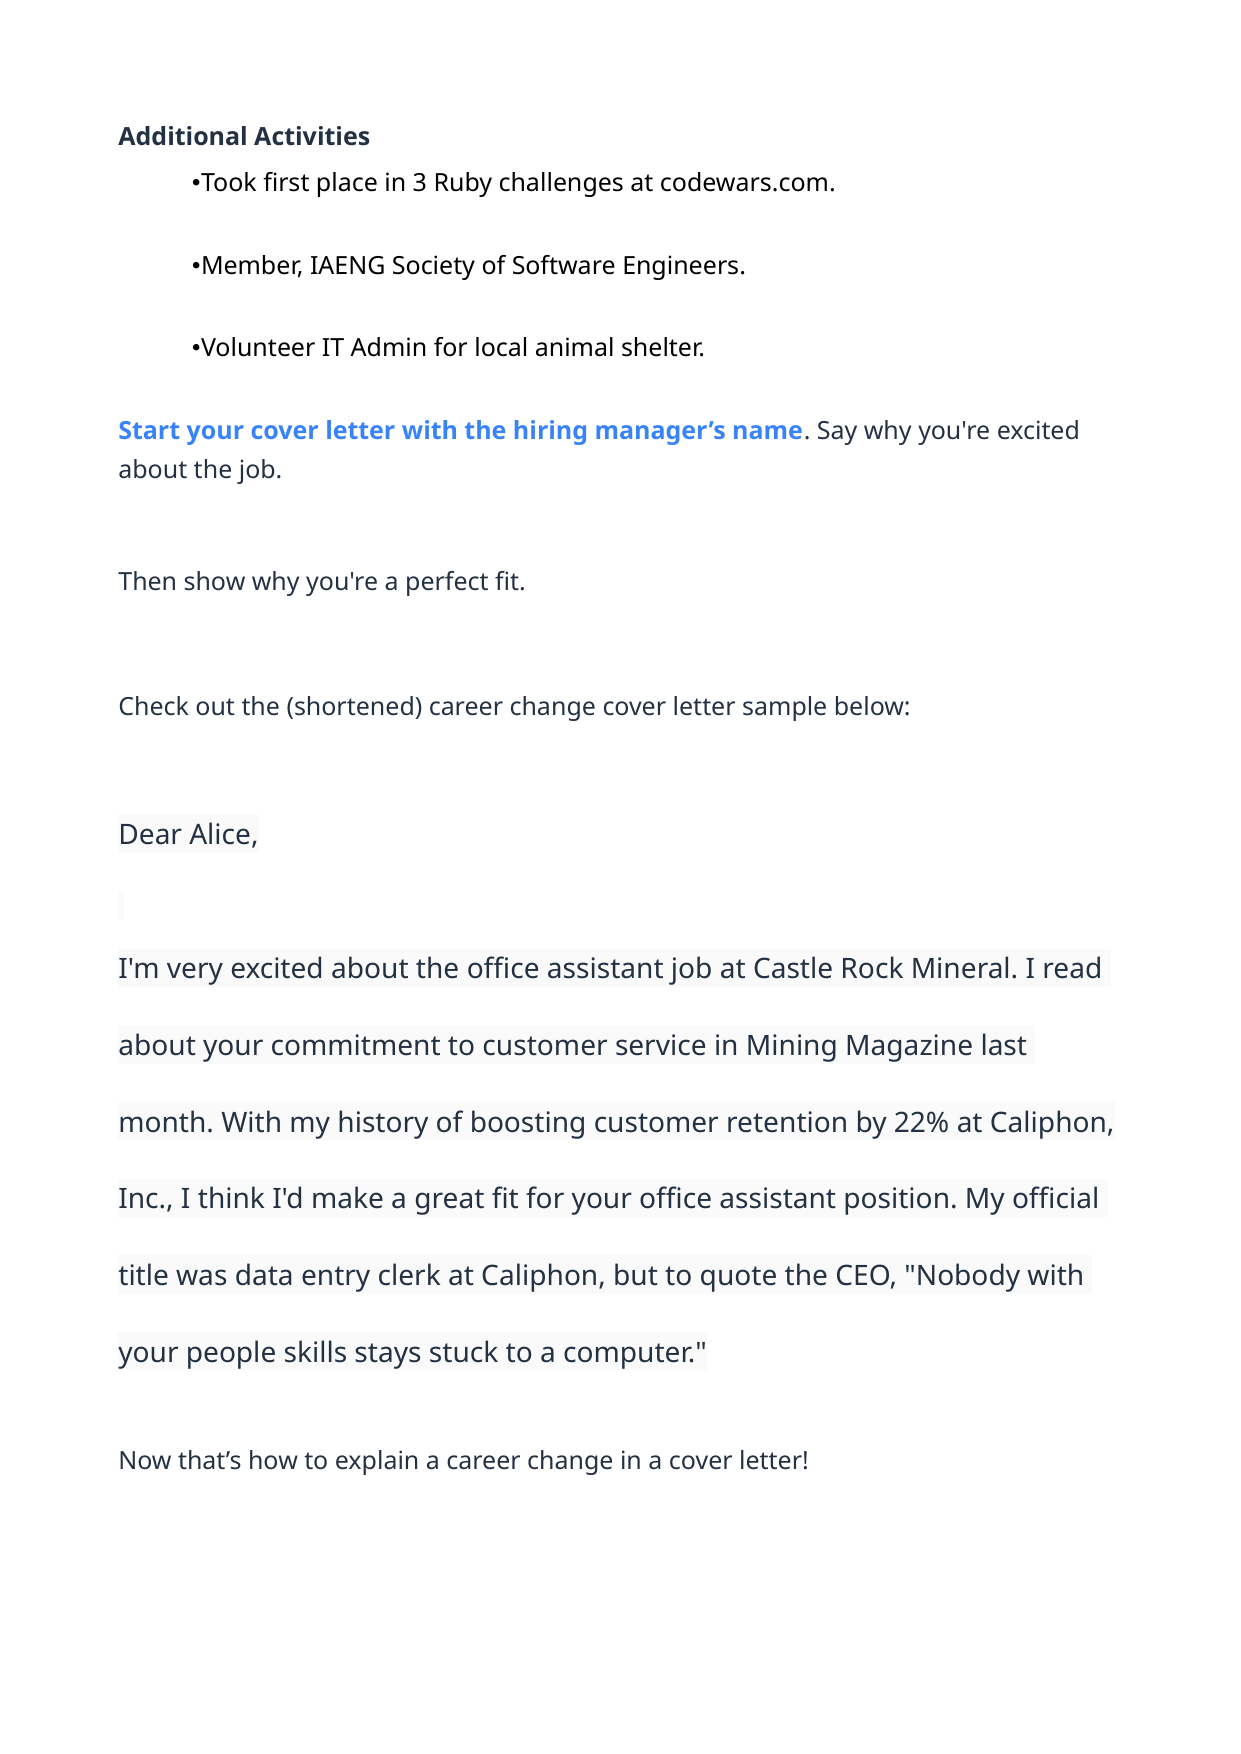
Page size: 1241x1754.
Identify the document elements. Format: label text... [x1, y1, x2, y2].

list Member, IAENG Society of Software Engineers. [118, 247, 1122, 281]
subtitle Additional Activities [118, 118, 1122, 152]
text Dear Alice, [118, 814, 1122, 853]
text Start your cover letter with the hiring manager’s name. Say why you're excited about the job. [118, 413, 1122, 486]
list Volunteer IT Admin for local animal shelter. [118, 330, 1122, 364]
text I'm very excited about the office assistant job at Castle Rock Mineral. I read about your commitment to customer service in Mining Magazine last month. With my history of boosting customer retention by 22% at Caliphon, Inc., I think I'd make a great fit for your office assistant position. My official title was data entry clerk at Caliphon, but to quote the CEO, "Nobody with your people skills stays stuck to a computer." [118, 949, 1122, 1370]
text Then show why you're a perfect fit. [118, 563, 1122, 597]
text Now that’s how to explain a career change in a cover letter! [118, 1443, 1122, 1477]
list Took first place in 3 Ruby challenges at codewars.com. [118, 165, 1122, 199]
text Check out the (shortened) career change cover letter sample below: [118, 689, 1122, 723]
